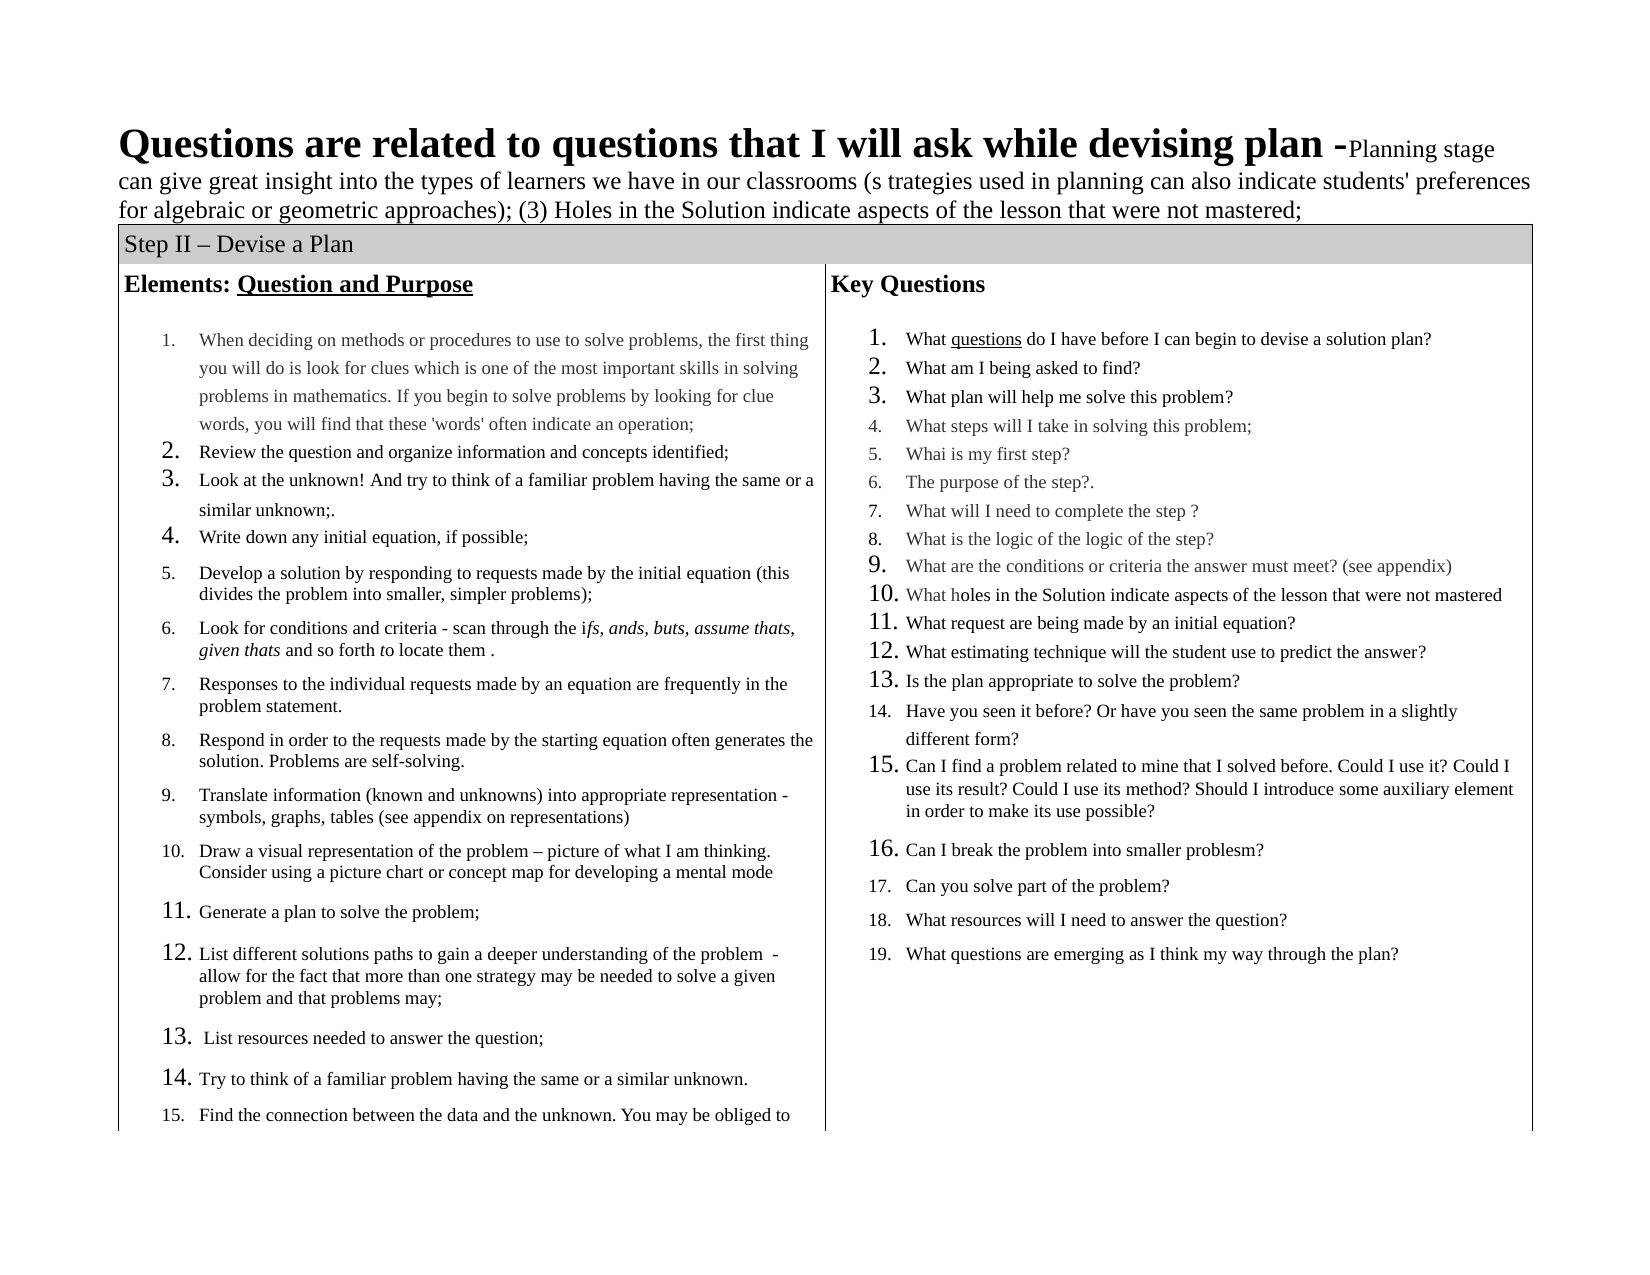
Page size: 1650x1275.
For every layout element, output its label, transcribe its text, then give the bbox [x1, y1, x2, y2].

table_cell What questions do I have before I can begin to devise a solution plan? What am I being asked to find? What plan will help me solve this problem‌? What steps will I take in solving this problem; Whai is my first step? The purpose of the step?. What will I need to complete the step ? What is the logic of the logic of the step? What are the conditions or criteria the answer must meet? (see appendix) What holes in the Solution indicate aspects of the lesson that were not mastered What request are being made by an initial equation? What estimating technique will the student use to predict the answer‌? Is the plan appropriate to solve the problem? Have you seen it before? Or have you seen the same problem in a slightly different form? Can I find a problem related to mine that I solved before. Could I use it? Could I use its result? Could I use its method? Should I introduce some auxiliary element in order to make its use possible? Can I break the problem into smaller problesm? Can you solve part of the problem? What resources will I need to answer the question? What questions are emerging as I think my way through the plan? [826, 317, 1532, 1131]
text Questions are related to questions that I will ask while devising plan -Planning stage can give great insight into the types of learners we have in our classrooms (s trategies used in planning can also indicate students' preferences for algebraic or geometric approaches); (3) Holes in the Solution indicate aspects of the lesson that were not mastered; [118, 118, 1532, 223]
table_cell Key Questions [826, 264, 1532, 317]
table_cell When deciding on methods or procedures to use to solve problems, the first thing you will do is look for clues which is one of the most important skills in solving problems in mathematics. If you begin to solve problems by looking for clue words, you will find that these 'words' often indicate an operation; Review the question and organize information and concepts identified; Look at the unknown! And try to think of a familiar problem having the same or a similar unknown;. Write down any initial equation, if possible; Develop a solution by responding to requests made by the initial equation (this divides the problem into smaller, simpler problems); Look for conditions and criteria - scan through the ifs, ands, buts, assume thats, given thats and so forth to locate them . Responses to the individual requests made by an equation are frequently in the problem statement. Respond in order to the requests made by the starting equation often generates the solution. Problems are self-solving. Translate information (known and unknowns) into appropriate representation -symbols, graphs, tables (see appendix on representations) Draw a visual representation of the problem – picture of what I am thinking. Consider using a picture chart or concept map for developing a mental mode Generate a plan to solve the problem; List different solutions paths to gain a deeper understanding of the problem - allow for the fact that more than one strategy may be needed to solve a given problem and that problems may; List resources needed to answer the question; Try to think of a familiar problem having the same or a similar unknown. Find the connection between the data and the unknown. You may be obliged to consider auxiliary problems if an immediate connection cannot be found. Breakdown problem - simplification – Identify goals and sub-goals- actions and strategies. problems (e.g., break them into smaller and simpler problems, Develop a line of reasoning – Map and explain the plan – prepare to bring in the solution Write down possible strategies, or provide partial solutions: Identify conditions or criteria the answer must meet. (see appendix) To understand and use the fundamental problem-solving element, when more than one variable is present in an equation, work from left to right through the equation, dealing with each quantity requested in the order in which they are encountered. State actions in words. (Students are often reluctant to do so – stemming from not knowing what to say and how to say it. In some instances it is a lack of understanding of what they are doing or lack of familiarity with the needed vocabulary.) Planning stage can give great insight into the types of learners we have in our classrooms (s trategies used in planning can also indicate students' preferences for algebraic or geometric approaches); the plan – prepare to bring in the solution Write what I do or do not understand Guess and check – does the guess fit the conditions in the problem – revise 1st estimate, 2nd estimate and so on; Eliminate possibilities in situations where there is a set of possible answers and a set of criteria the answer must meet. (see appendix) Explain why the plan might work. Estimate (quantity, measure or magnitude), Revise 1st estimate, 2nd and so on Consider each of the followinf problem solving approaches to incorporate in the plan: (see appendix for examples) Guess and check Look for a pattern Work backwards Make an orderly list Eliminate possibilities Solve a simpler problem Use symmetry Solve an equation Use a model Use a formula Consider special cases making a list acting out the problem guess and check finding a pattern making and using model using formulas choosing an operation [119, 317, 825, 1131]
table_header Step II – Devise a Plan [119, 225, 1532, 264]
table_cell Elements: Question and Purpose [119, 264, 825, 317]
